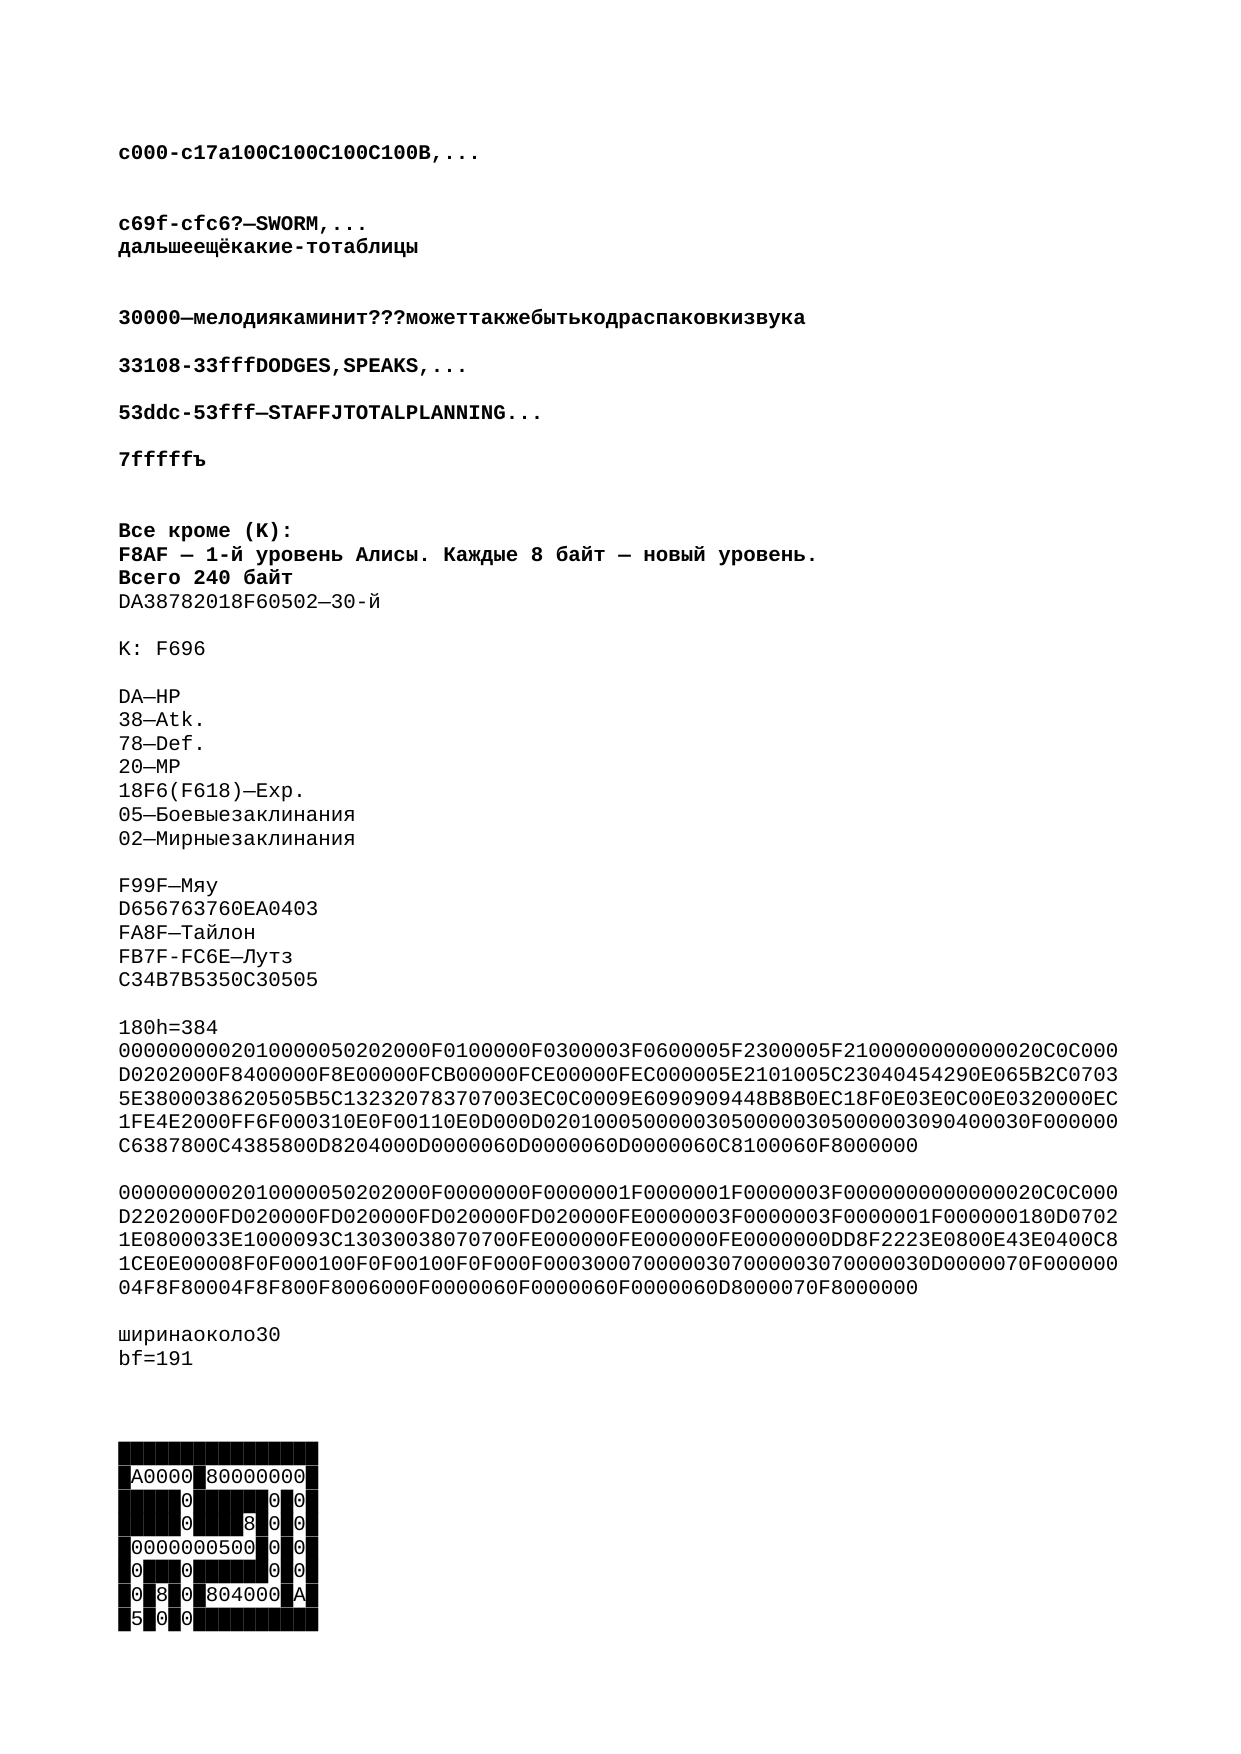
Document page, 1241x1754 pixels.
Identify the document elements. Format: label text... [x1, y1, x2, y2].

text DA—HP [118, 686, 1122, 709]
text █0000000500█0█0█ [131, 1537, 255, 1561]
text █0███0██████0█0█ [118, 1561, 1122, 1584]
text 30000—мелодиякаминит???можеттакжебытькодраспаковкизвука [118, 307, 1122, 331]
text c69f-cfc6?—SWORM,... [118, 213, 1122, 236]
text █████0██████0█0█ [118, 1489, 1122, 1513]
text FB7F-FC6E—Лутз [118, 946, 1122, 969]
text █A0000█80000000█ [131, 1466, 193, 1489]
text ширинаоколо30 [118, 1324, 1122, 1348]
text █0000000500█0█0█ [318, 1537, 1122, 1561]
text 0000000002010000050202000F0000000F0000001F0000001F0000003F0000000000000020C0C000D2202000FD020000FD020000FD020000FD020000FE0000003F0000003F0000001F000000180D07021E0800033E1000093C13030038070700FE000000FE000000FE0000000DD8F2223E0800E43E0400C81CE0E00008F0F000100F0F00100F0F000F0003000700000307000003070000030D0000070F00000004F8F80004F8F800F8006000F0000060F0000060F0000060D8000070F8000000 [118, 1182, 1122, 1300]
text 78—Def. [118, 733, 1122, 757]
text F99F—Мяу [118, 875, 1122, 898]
text FA8F—Тайлон [118, 922, 1122, 946]
text 180h=384 [118, 1017, 1122, 1040]
text 20—MP [118, 757, 1122, 780]
text 18F6(F618)—Exp. [118, 780, 1122, 804]
text Всего 240 байт [118, 567, 1122, 591]
text c000-с17а100С100С100С100B,... [118, 142, 1122, 165]
text 0000000002010000050202000F0100000F0300003F0600005F2300005F2100000000000020C0C000D0202000F8400000F8E00000FCB00000FCE00000FEC000005E2101005C23040454290E065B2C07035E3800038620505B5C132320783707003EC0C0009E6090909448B8B0EC18F0E03E0C00E0320000EC1FE4E2000FF6F000310E0F00110E0D000D020100050000030500000305000003090400030F000000C6387800C4385800D8204000D0000060D0000060D0000060C8100060F8000000 [118, 1040, 1122, 1158]
text 33108-33fffDODGES,SPEAKS,... [118, 354, 1122, 378]
text bf=191 [118, 1348, 1122, 1371]
text дальшеещёкакие-тотаблицы [118, 236, 1122, 260]
text 7fffffъ [118, 449, 1122, 473]
text ████████████████ [118, 1442, 1122, 1466]
text 38—Atk. [118, 709, 1122, 733]
text K: F696 [118, 638, 1122, 662]
text 53ddc-53fff—STAFFJTOTALPLANNING... [118, 402, 1122, 426]
text 02—Мирныезаклинания [118, 827, 1122, 851]
text █A0000█80000000█ [318, 1466, 1122, 1489]
text █A0000█80000000█ [206, 1466, 305, 1489]
text █████0████8█0█0█ [118, 1513, 1122, 1537]
text █5█0█0██████████ [318, 1608, 1122, 1631]
text Все кроме (K): [118, 520, 1122, 544]
text DA38782018F60502—30-й [118, 591, 1122, 615]
text 05—Боевыезаклинания [118, 804, 1122, 827]
text █0█8█0█804000█A█ [118, 1584, 1122, 1608]
text D656763760EA0403 [118, 898, 1122, 922]
text C34B7B5350C30505 [118, 969, 1122, 993]
text F8AF — 1-й уровень Алисы. Каждые 8 байт — новый уровень. [118, 544, 1122, 567]
